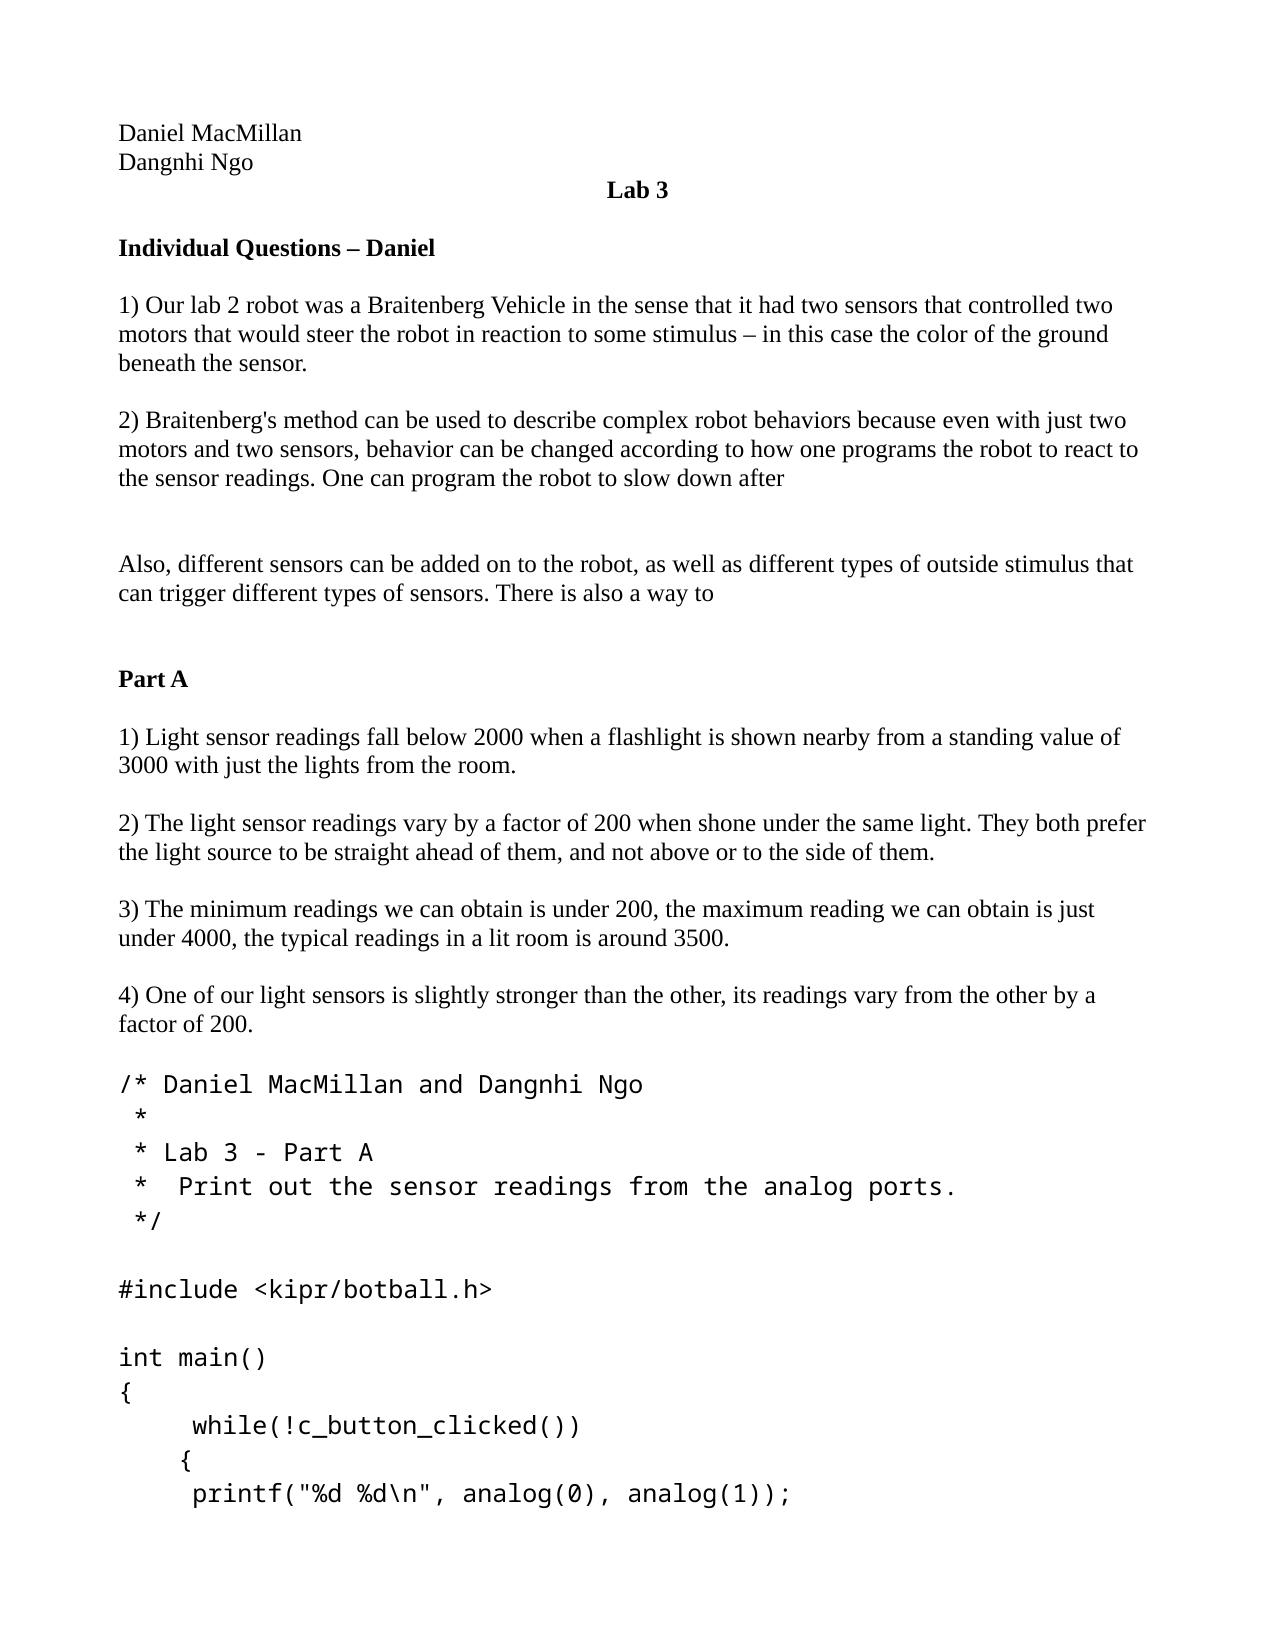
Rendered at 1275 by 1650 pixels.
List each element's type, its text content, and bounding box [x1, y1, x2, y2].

text 2) The light sensor readings vary by a factor of 200 when shone under the same light. They both prefer the light source to be straight ahead of them, and not above or to the side of them. [118, 808, 1157, 866]
text * Lab 3 - Part A [118, 1135, 1157, 1169]
text */ [118, 1203, 1157, 1237]
text Also, different sensors can be added on to the robot, as well as different types of outside stimulus that can trigger different types of sensors. There is also a way to [118, 549, 1157, 607]
text * Print out the sensor readings from the analog ports. [118, 1169, 1157, 1203]
text Dangnhi Ngo [118, 147, 1157, 176]
text #include <kipr/botball.h> [118, 1271, 1157, 1305]
text Daniel MacMillan [118, 118, 1157, 147]
text Part A [118, 664, 1157, 693]
text int main() [118, 1339, 1157, 1373]
text 4) One of our light sensors is slightly stronger than the other, its readings vary from the other by a factor of 200. [118, 981, 1157, 1038]
text Individual Questions – Daniel [118, 233, 1157, 262]
text /* Daniel MacMillan and Dangnhi Ngo [118, 1067, 1157, 1101]
text { [118, 1373, 1157, 1407]
text printf("%d %d\n", analog(0), analog(1)); [118, 1476, 1157, 1510]
text 2) Braitenberg's method can be used to describe complex robot behaviors because even with just two motors and two sensors, behavior can be changed according to how one programs the robot to react to the sensor readings. One can program the robot to slow down after [118, 406, 1157, 492]
text 3) The minimum readings we can obtain is under 200, the maximum reading we can obtain is just under 4000, the typical readings in a lit room is around 3500. [118, 894, 1157, 952]
text Lab 3 [118, 176, 1157, 204]
text { [118, 1442, 1157, 1476]
text 1) Light sensor readings fall below 2000 when a flashlight is shown nearby from a standing value of 3000 with just the lights from the room. [118, 722, 1157, 779]
text * [118, 1101, 1157, 1135]
text while(!c_button_clicked()) [118, 1407, 1157, 1442]
text 1) Our lab 2 robot was a Braitenberg Vehicle in the sense that it had two sensors that controlled two motors that would steer the robot in reaction to some stimulus – in this case the color of the ground beneath the sensor. [118, 291, 1157, 377]
